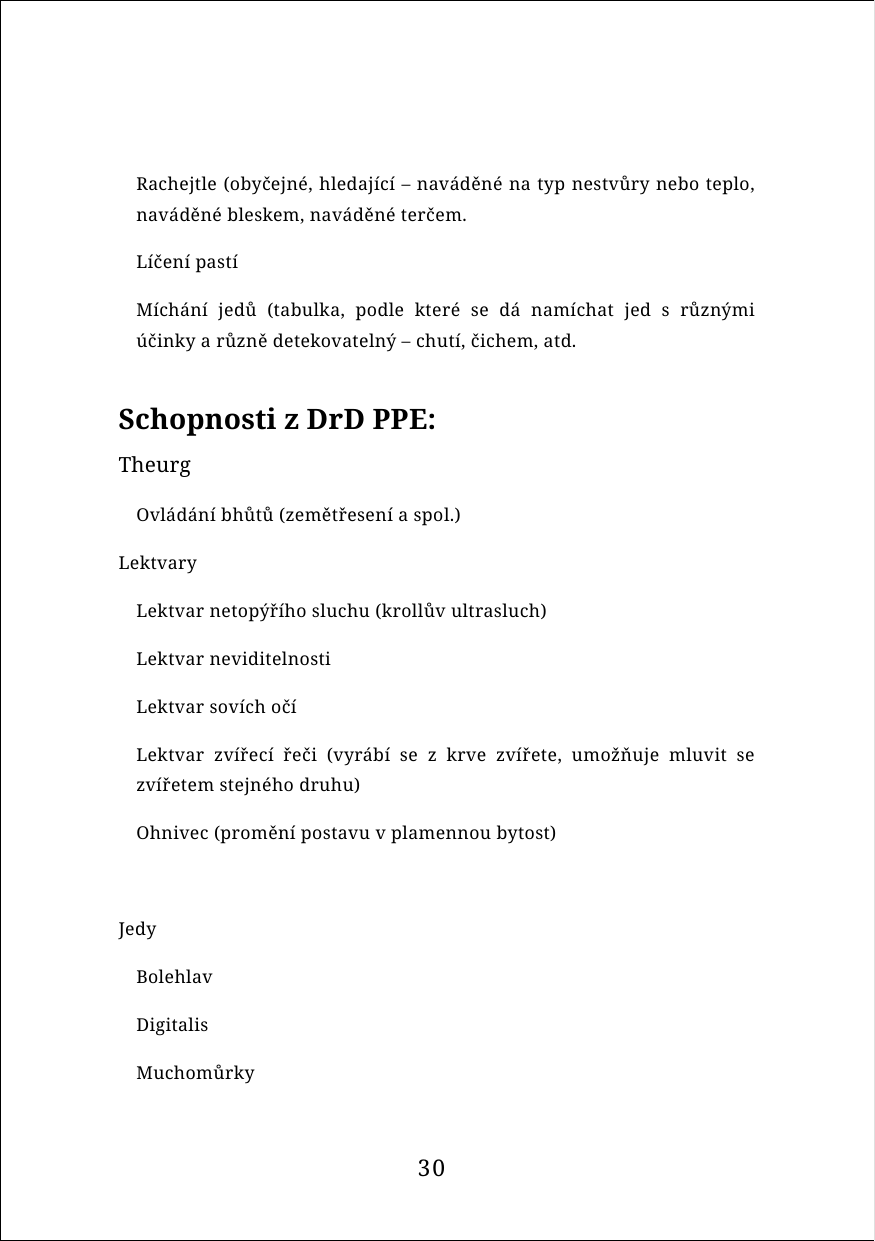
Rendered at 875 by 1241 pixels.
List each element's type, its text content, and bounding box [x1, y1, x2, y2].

text Theurg [118, 450, 756, 478]
text Lektvar neviditelnosti [136, 647, 756, 671]
text Lektvar zvířecí řeči (vyrábí se z krve zvířete, umožňuje mluvit se zvířetem stejného druhu) [136, 742, 756, 797]
text Bolehlav [136, 964, 756, 988]
text Lektvar sovích očí [136, 694, 756, 719]
text Digitalis [136, 1012, 756, 1036]
text Muchomůrky [136, 1060, 756, 1084]
text Lektvary [118, 551, 756, 575]
text Ovládání bhůtů (zemětřesení a spol.) [136, 503, 756, 527]
text Ohnivec (promění postavu v plamennou bytost) [136, 821, 756, 845]
text Jedy [118, 916, 756, 941]
text Lektvar netopýřího sluchu (krollův ultrasluch) [136, 599, 756, 623]
subtitle Schopnosti z DrD PPE: [118, 399, 756, 438]
text Líčení pastí [136, 250, 756, 274]
text Rachejtle (obyčejné, hledající – naváděné na typ nestvůry nebo teplo, naváděné bleskem, naváděné terčem. [136, 172, 756, 226]
text Míchání jedů (tabulka, podle které se dá namíchat jed s různými účinky a různě detekovatelný – chutí, čichem, atd. [136, 298, 756, 352]
